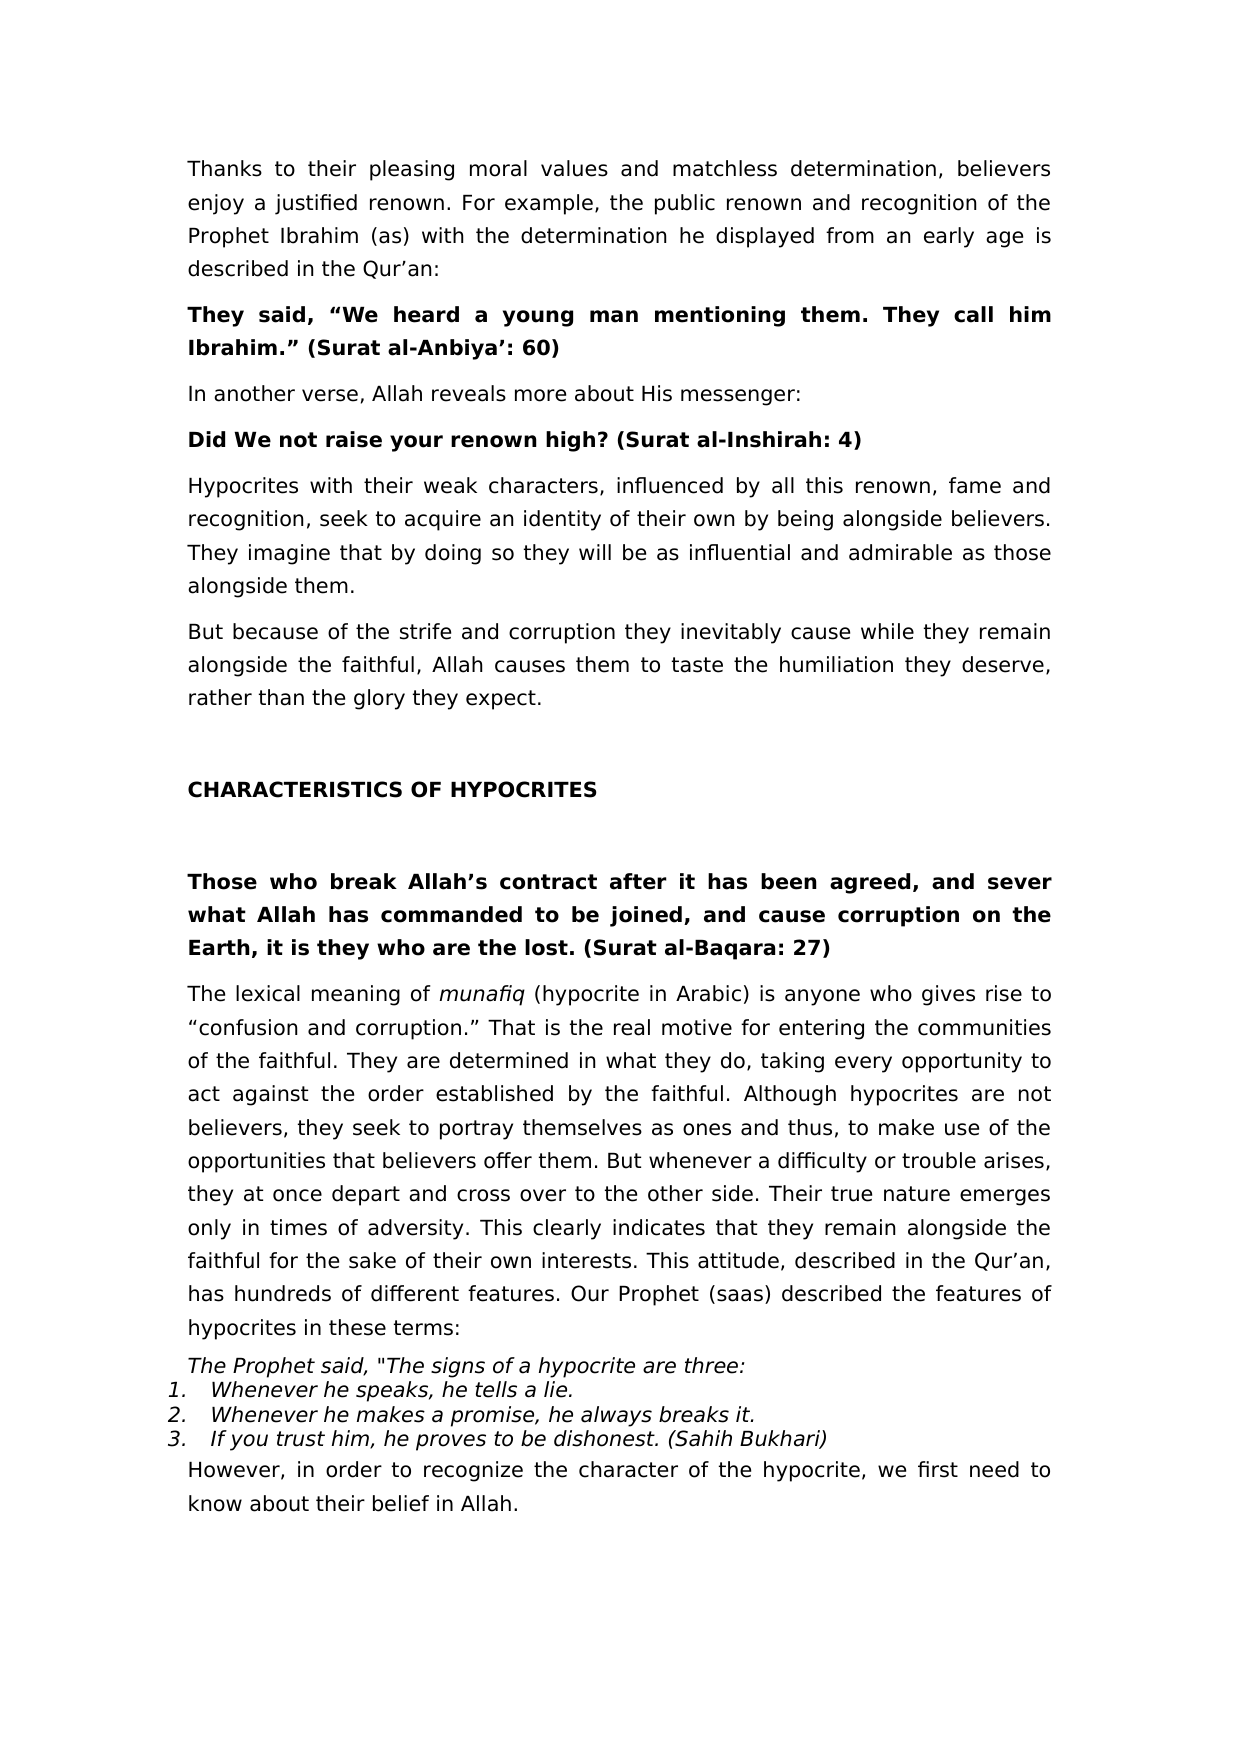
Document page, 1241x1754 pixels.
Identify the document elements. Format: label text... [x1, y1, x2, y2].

text Did We not raise your renown high? (Surat al-Inshirah: 4) [187, 421, 1053, 454]
list Whenever he speaks, he tells a lie. [187, 1378, 1053, 1403]
text The Prophet said, "The signs of a hypocrite are three: [187, 1354, 1053, 1378]
text They said, “We heard a young man mentioning them. They call him Ibrahim.” (Surat al-Anbiya’: 60) [187, 296, 1053, 362]
text Thanks to their pleasing moral values and matchless determination, believers enjoy a justified renown. For example, the public renown and recognition of the Prophet Ibrahim (as) with the determination he displayed from an early age is described in the Qur’an: [187, 150, 1053, 283]
list Whenever he makes a promise, he always breaks it. [187, 1403, 1053, 1427]
text Those who break Allah’s contract after it has been agreed, and sever what Allah has commanded to be joined, and cause corruption on the Earth, it is they who are the lost. (Surat al-Baqara: 27) [187, 862, 1053, 962]
list If you trust him, he proves to be dishonest. (Sahih Bukhari) [187, 1427, 1053, 1451]
text The lexical meaning of munafiq (hypocrite in Arabic) is anyone who gives rise to “confusion and corruption.” That is the real motive for entering the communities of the faithful. They are determined in what they do, taking every opportunity to act against the order established by the faithful. Although hypocrites are not believers, they seek to portray themselves as ones and thus, to make use of the opportunities that believers offer them. But whenever a difficulty or trouble arises, they at once depart and cross over to the other side. Their true nature emerges only in times of adversity. This clearly indicates that they remain alongside the faithful for the sake of their own interests. This attitude, described in the Qur’an, has hundreds of different features. Our Prophet (saas) described the features of hypocrites in these terms: [187, 975, 1053, 1342]
text But because of the strife and corruption they inevitably cause while they remain alongside the faithful, Allah causes them to taste the humiliation they deserve, rather than the glory they expect. [187, 612, 1053, 712]
text However, in order to recognize the character of the hypocrite, we first need to know about their belief in Allah. [187, 1451, 1053, 1518]
text In another verse, Allah reveals more about His messenger: [187, 375, 1053, 408]
subtitle CHARACTERISTICS OF HYPOCRITES [187, 771, 1053, 804]
text Hypocrites with their weak characters, influenced by all this renown, fame and recognition, seek to acquire an identity of their own by being alongside believers. They imagine that by doing so they will be as influential and admirable as those alongside them. [187, 467, 1053, 600]
